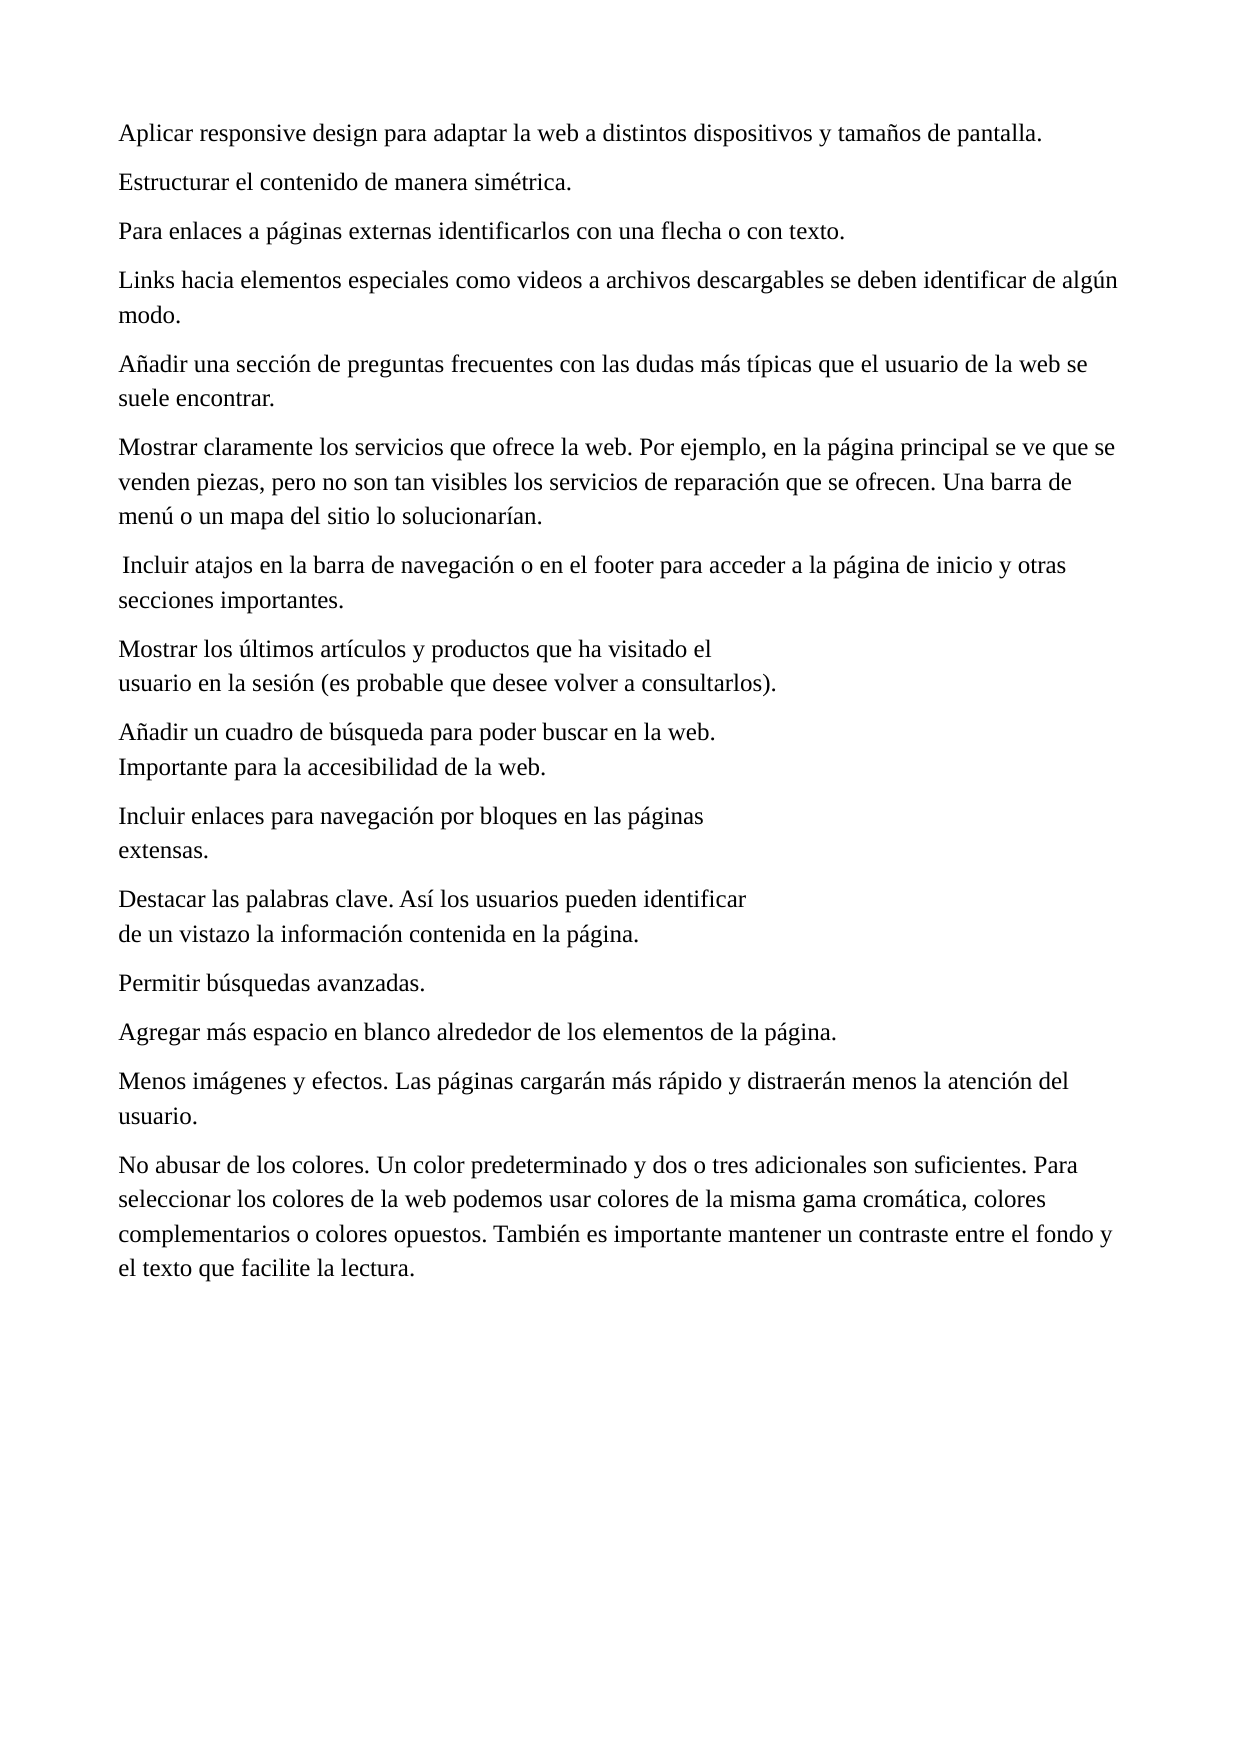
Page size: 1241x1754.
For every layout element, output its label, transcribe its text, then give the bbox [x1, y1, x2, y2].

text Añadir un cuadro de búsqueda para poder buscar en la web. Importante para la accesibilidad de la web. [118, 717, 1122, 781]
text Añadir una sección de preguntas frecuentes con las dudas más típicas que el usuario de la web se suele encontrar. [118, 349, 1122, 412]
text Permitir búsquedas avanzadas. [118, 968, 1122, 997]
text Estructurar el contenido de manera simétrica. [118, 167, 1122, 196]
text Agregar más espacio en blanco alrededor de los elementos de la página. [118, 1017, 1122, 1046]
text Aplicar responsive design para adaptar la web a distintos dispositivos y tamaños de pantalla. [118, 118, 1122, 147]
text Incluir atajos en la barra de navegación o en el footer para acceder a la página de inicio y otras secciones importantes. [118, 550, 1122, 614]
text Menos imágenes y efectos. Las páginas cargarán más rápido y distraerán menos la atención del usuario. [118, 1066, 1122, 1129]
text Incluir enlaces para navegación por bloques en las páginas extensas. [118, 801, 1122, 864]
text Mostrar los últimos artículos y productos que ha visitado el usuario en la sesión (es probable que desee volver a consultarlos). [118, 634, 1122, 697]
text Destacar las palabras clave. Así los usuarios pueden identificar de un vistazo la información contenida en la página. [118, 884, 1122, 948]
text Links hacia elementos especiales como videos a archivos descargables se deben identificar de algún modo. [118, 265, 1122, 328]
text Mostrar claramente los servicios que ofrece la web. Por ejemplo, en la página principal se ve que se venden piezas, pero no son tan visibles los servicios de reparación que se ofrecen. Una barra de menú o un mapa del sitio lo solucionarían. [118, 432, 1122, 530]
text Para enlaces a páginas externas identificarlos con una flecha o con texto. [118, 216, 1122, 245]
text No abusar de los colores. Un color predeterminado y dos o tres adicionales son suficientes. Para seleccionar los colores de la web podemos usar colores de la misma gama cromática, colores complementarios o colores opuestos. También es importante mantener un contraste entre el fondo y el texto que facilite la lectura. [118, 1150, 1122, 1282]
